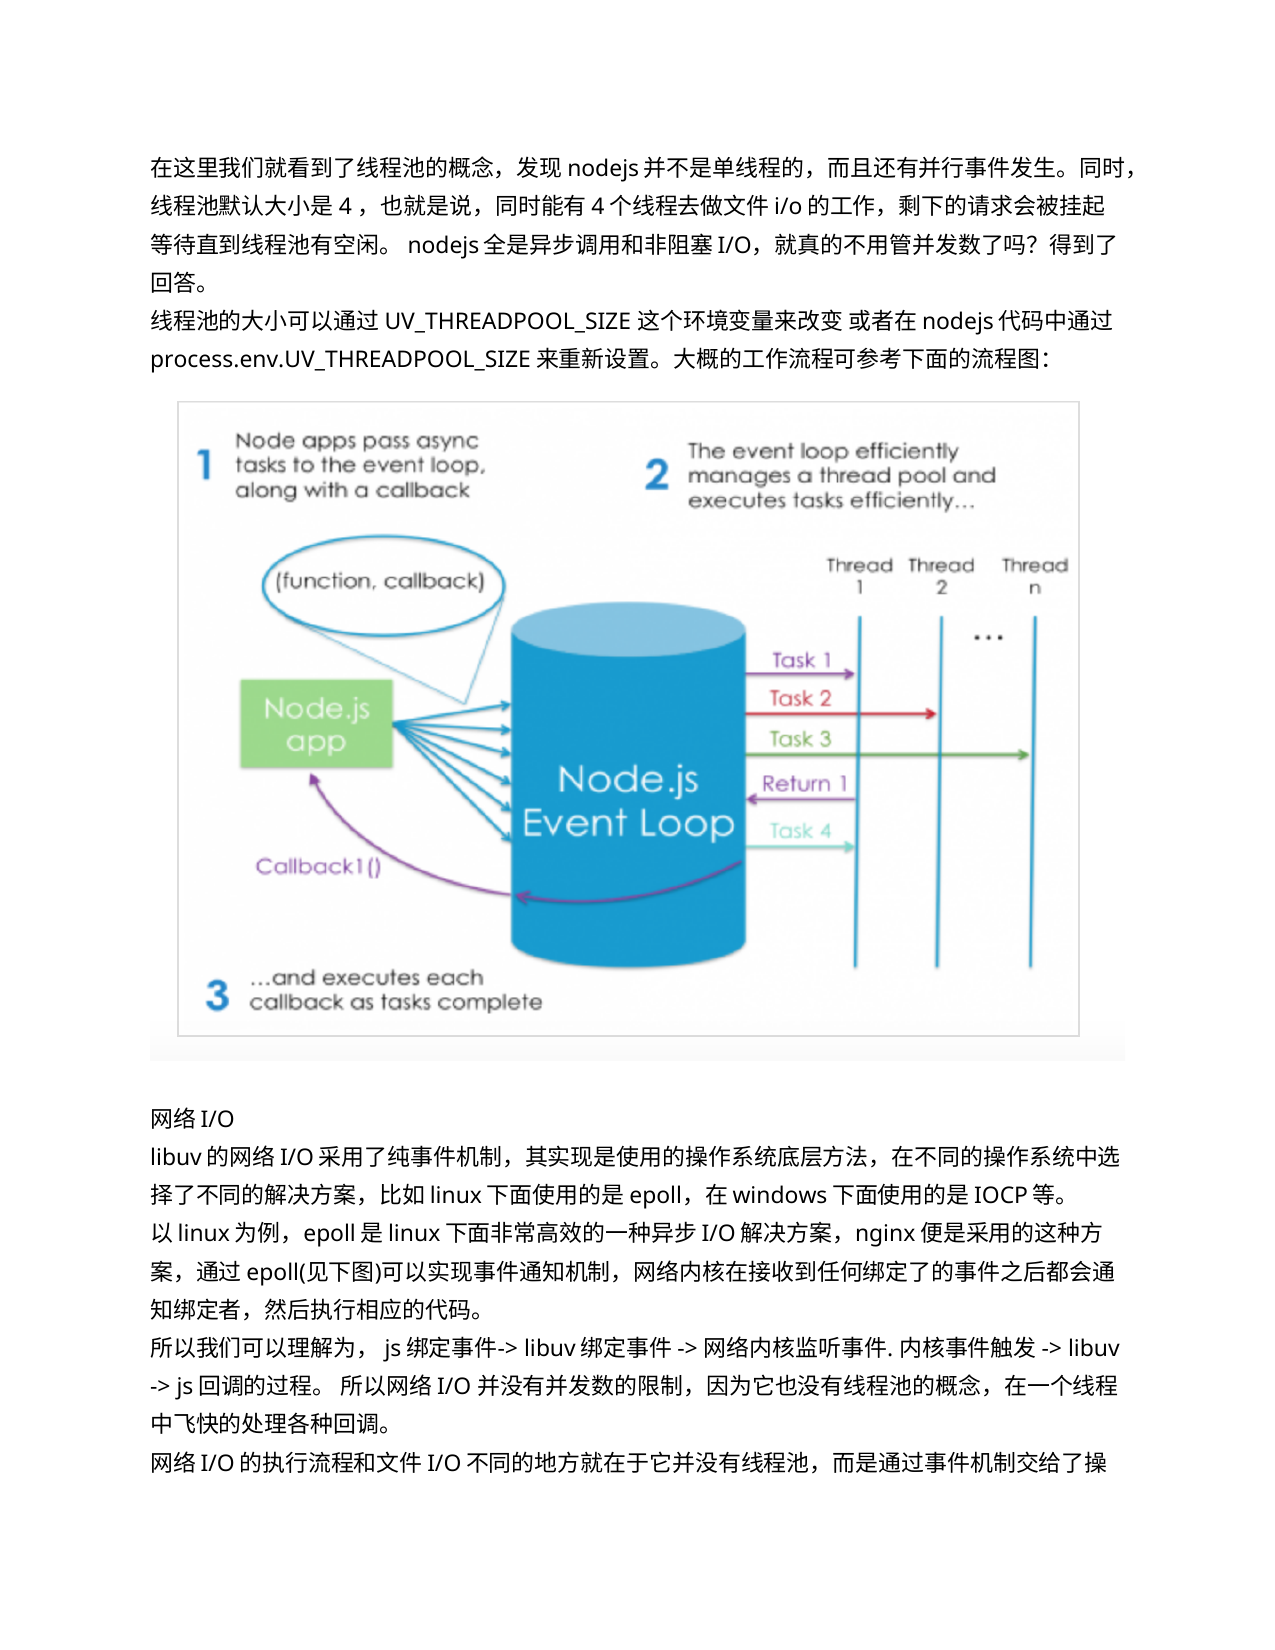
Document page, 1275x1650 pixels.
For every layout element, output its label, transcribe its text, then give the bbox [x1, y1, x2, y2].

text 以linux为例，epoll是linux下面非常高效的一种异步I/O解决方案，nginx便是采用的这种方案，通过epoll(见下图)可以实现事件通知机制，网络内核在接收到任何绑定了的事件之后都会通知绑定者，然后执行相应的代码。 [150, 1215, 1125, 1325]
text 在这里我们就看到了线程池的概念，发现nodejs并不是单线程的，而且还有并行事件发生。同时，线程池默认大小是 4 ，也就是说，同时能有4个线程去做文件i/o的工作，剩下的请求会被挂起等待直到线程池有空闲。 nodejs全是异步调用和非阻塞I/O，就真的不用管并发数了吗？得到了回答。 [150, 150, 1125, 298]
text 所以我们可以理解为， js绑定事件-> libuv绑定事件 -> 网络内核监听事件. 内核事件触发 -> libuv -> js回调的过程。 所以网络I/O 并没有并发数的限制，因为它也没有线程池的概念，在一个线程中飞快的处理各种回调。 [150, 1330, 1125, 1439]
text 网络I/O的执行流程和文件I/O不同的地方就在于它并没有线程池，而是通过事件机制交给了操 [150, 1444, 1125, 1478]
text 线程池的大小可以通过 UV_THREADPOOL_SIZE 这个环境变量来改变 或者在nodejs代码中通过 process.env.UV_THREADPOOL_SIZE来重新设置。大概的工作流程可参考下面的流程图： [150, 303, 1125, 374]
text 网络I/O [150, 1100, 1125, 1134]
text libuv的网络I/O采用了纯事件机制，其实现是使用的操作系统底层方法，在不同的操作系统中选择了不同的解决方案，比如linux下面使用的是 epoll，在windows下面使用的是IOCP等。 [150, 1139, 1125, 1210]
picture [150, 379, 1125, 1061]
